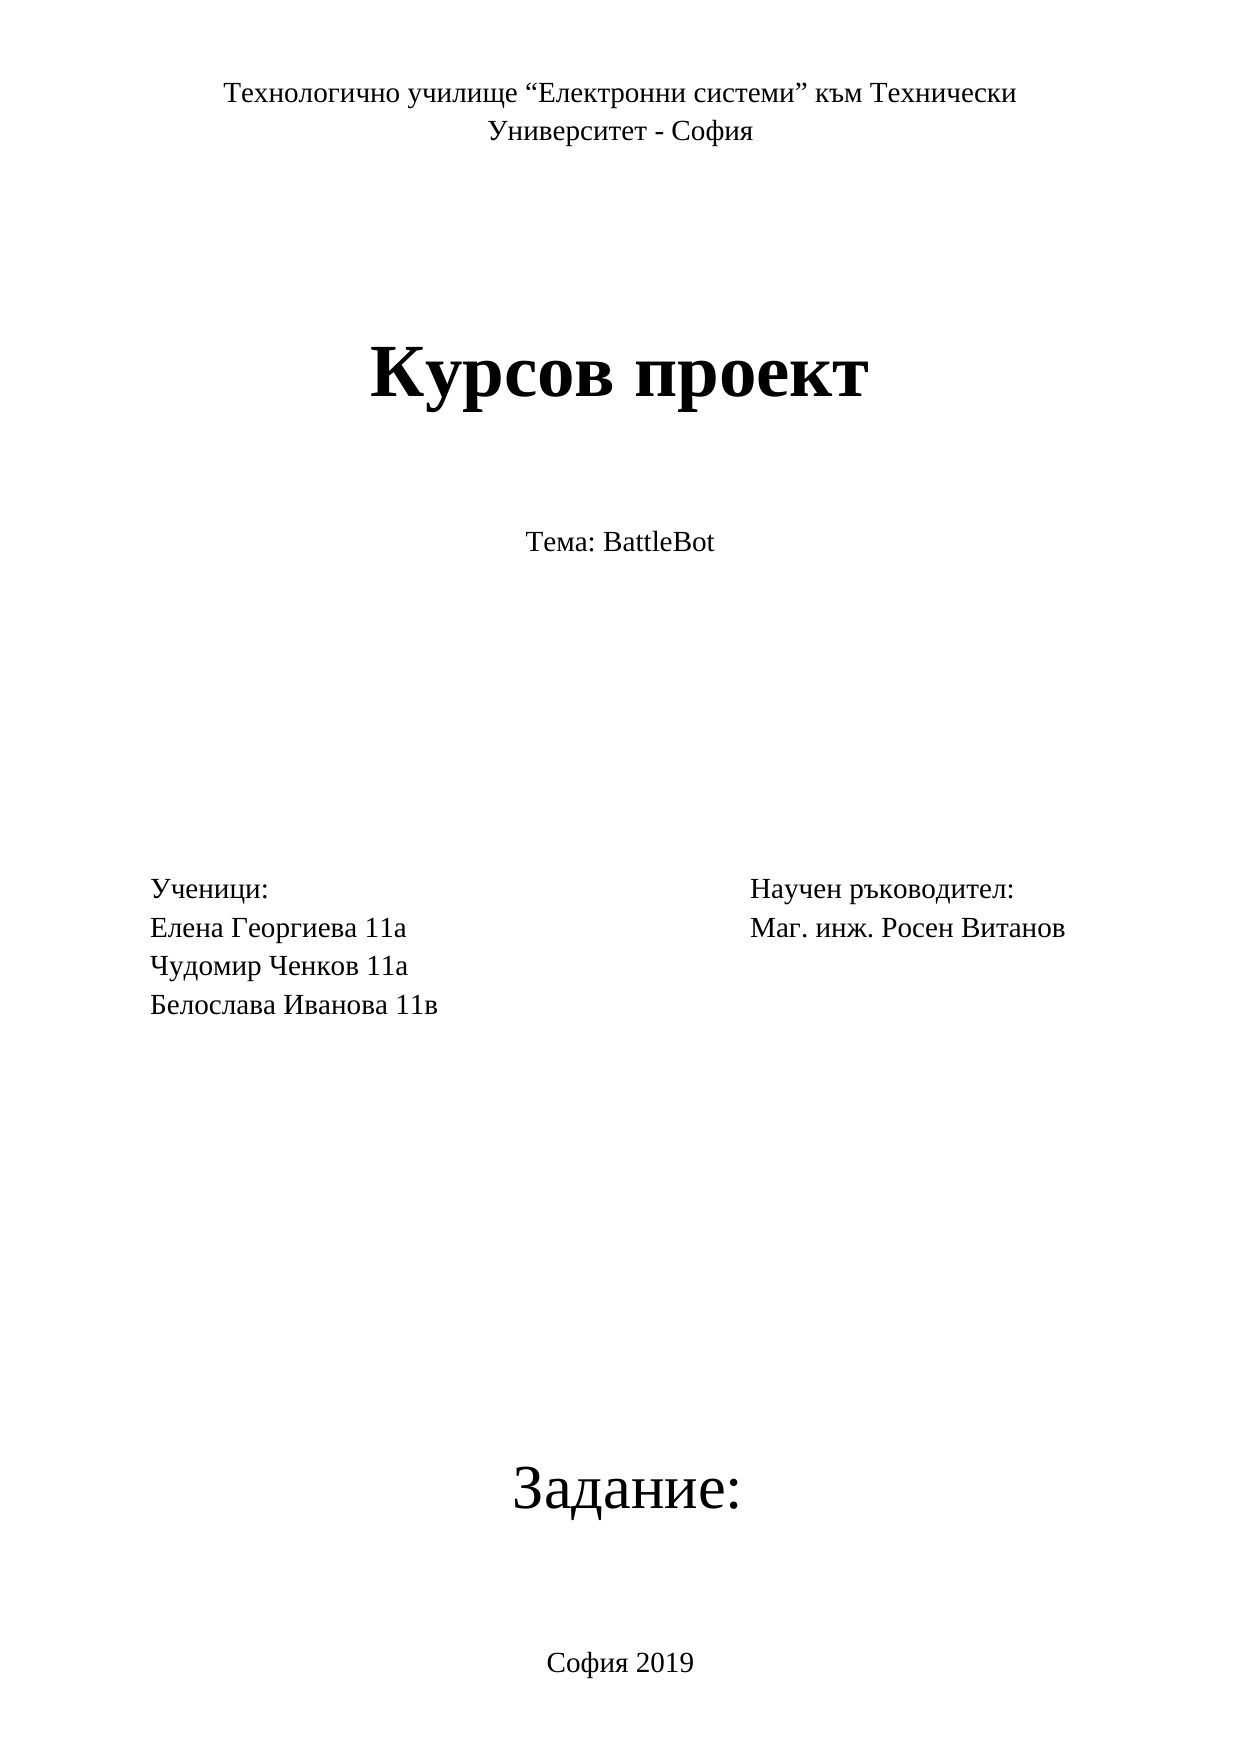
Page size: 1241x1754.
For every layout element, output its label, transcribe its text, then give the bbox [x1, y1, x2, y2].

text Тема: BattleBot [150, 524, 1090, 558]
text Белослава Иванова 11в [150, 987, 1090, 1021]
text Курсов проект [150, 326, 1090, 412]
text Чудомир Ченков 11а [150, 948, 1090, 982]
text Ученици: Научен ръководител: [150, 871, 1090, 905]
text Елена Георгиева 11а Маг. инж. Росен Витанов [150, 910, 1090, 943]
text Задание: [150, 1449, 1090, 1522]
